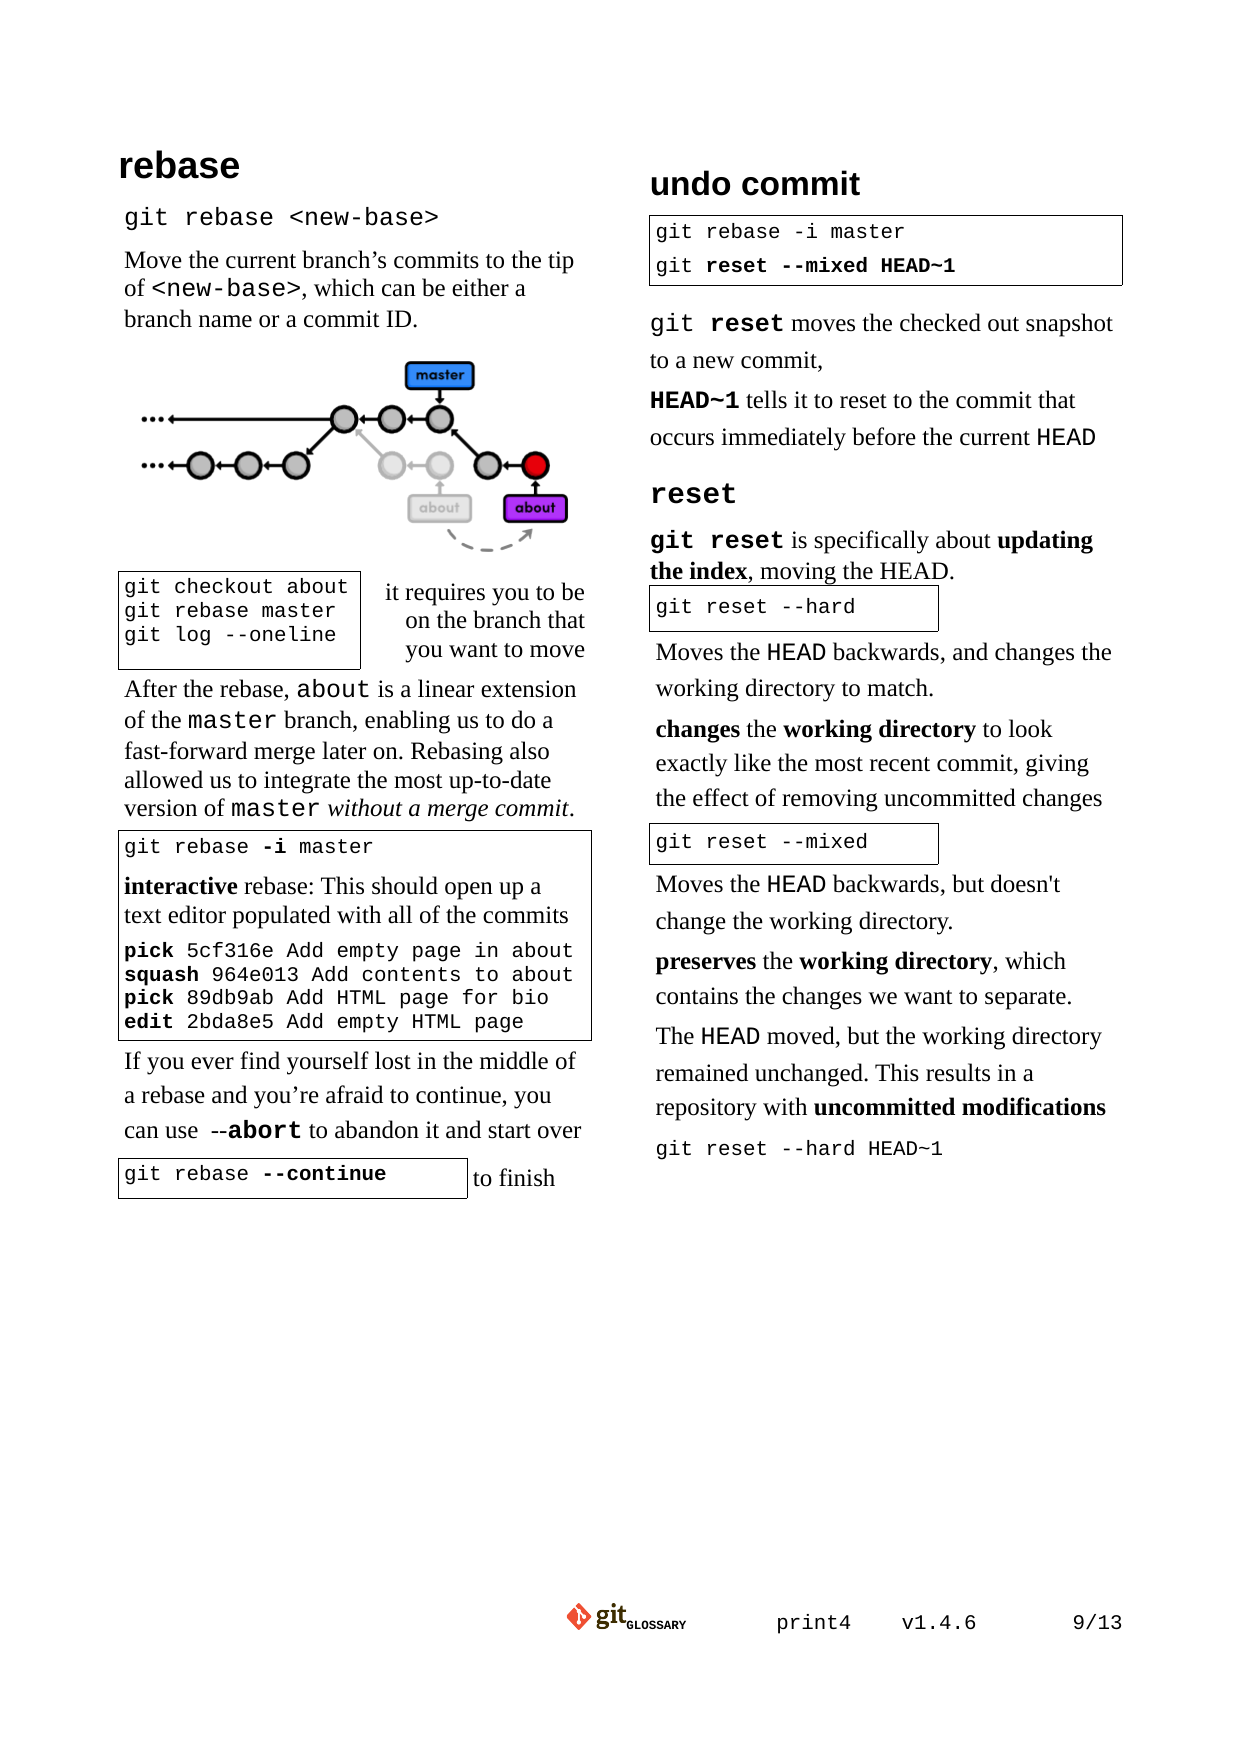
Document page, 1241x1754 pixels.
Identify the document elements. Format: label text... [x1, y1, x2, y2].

table_header [939, 585, 1121, 631]
subtitle rebase [118, 143, 591, 187]
table_cell Moves the HEAD backwards, but doesn't change the working directory. preserves the working directory, which contains the changes we want to separate. The HEAD moved, but the working directory remained unchanged. This results in a repository with uncommitted modifications [650, 864, 1121, 1133]
table_cell After the rebase, about is a linear extension of the master branch, enabling us to do a fast-forward merge later on. Rebasing also allowed us to integrate the most up-to-date version of master without a merge commit. [118, 669, 591, 830]
table_cell Moves the HEAD backwards, and changes the working directory to match. changes the working directory to look exactly like the most recent commit, giving the effect of removing uncommitted changes [650, 631, 1121, 823]
subtitle undo commit [649, 164, 1122, 203]
table_cell git reset --mixed [650, 824, 938, 863]
table_cell git reset --hard HEAD~1 [650, 1133, 1121, 1168]
text HEAD~1 tells it to reset to the commit that occurs immediately before the current HEAD [649, 385, 1122, 453]
subtitle reset [649, 479, 1122, 513]
table_cell [939, 823, 1121, 863]
table_header git rebase -i master git reset --mixed HEAD~1 [650, 216, 1122, 284]
table_cell Move the current branch’s commits to the tip of <new-base>, which can be either a branch name or a commit ID. [118, 239, 591, 339]
table_cell git rebase --continue [119, 1159, 467, 1198]
table_cell it requires you to be on the branch that you want to move [361, 571, 591, 668]
table_cell interactive rebase: This should open up a text editor populated with all of the commits [119, 865, 591, 934]
table_cell If you ever find yourself lost in the middle of a rebase and you’re afraid to continue, you can use --abort to abandon it and start over [118, 1041, 591, 1158]
table_header git reset --hard [650, 586, 938, 631]
picture [123, 344, 585, 565]
table_cell git checkout about git rebase master git log --oneline [119, 572, 360, 668]
table_cell [118, 339, 591, 571]
picture [566, 1603, 627, 1630]
table_cell pick 5cf316e Add empty page in about squash 964e013 Add contents to about pick 89db9ab Add HTML page for bio edit 2bda8e5 Add empty HTML page [119, 934, 591, 1040]
table_cell to finish [468, 1158, 591, 1198]
text git reset is specifically about updating the index, moving the HEAD. [649, 525, 1122, 585]
table_header git rebase <new-base> [118, 199, 591, 239]
table_cell git rebase -i master [119, 831, 591, 865]
text git reset moves the checked out snapshot to a new commit, [649, 308, 1122, 374]
